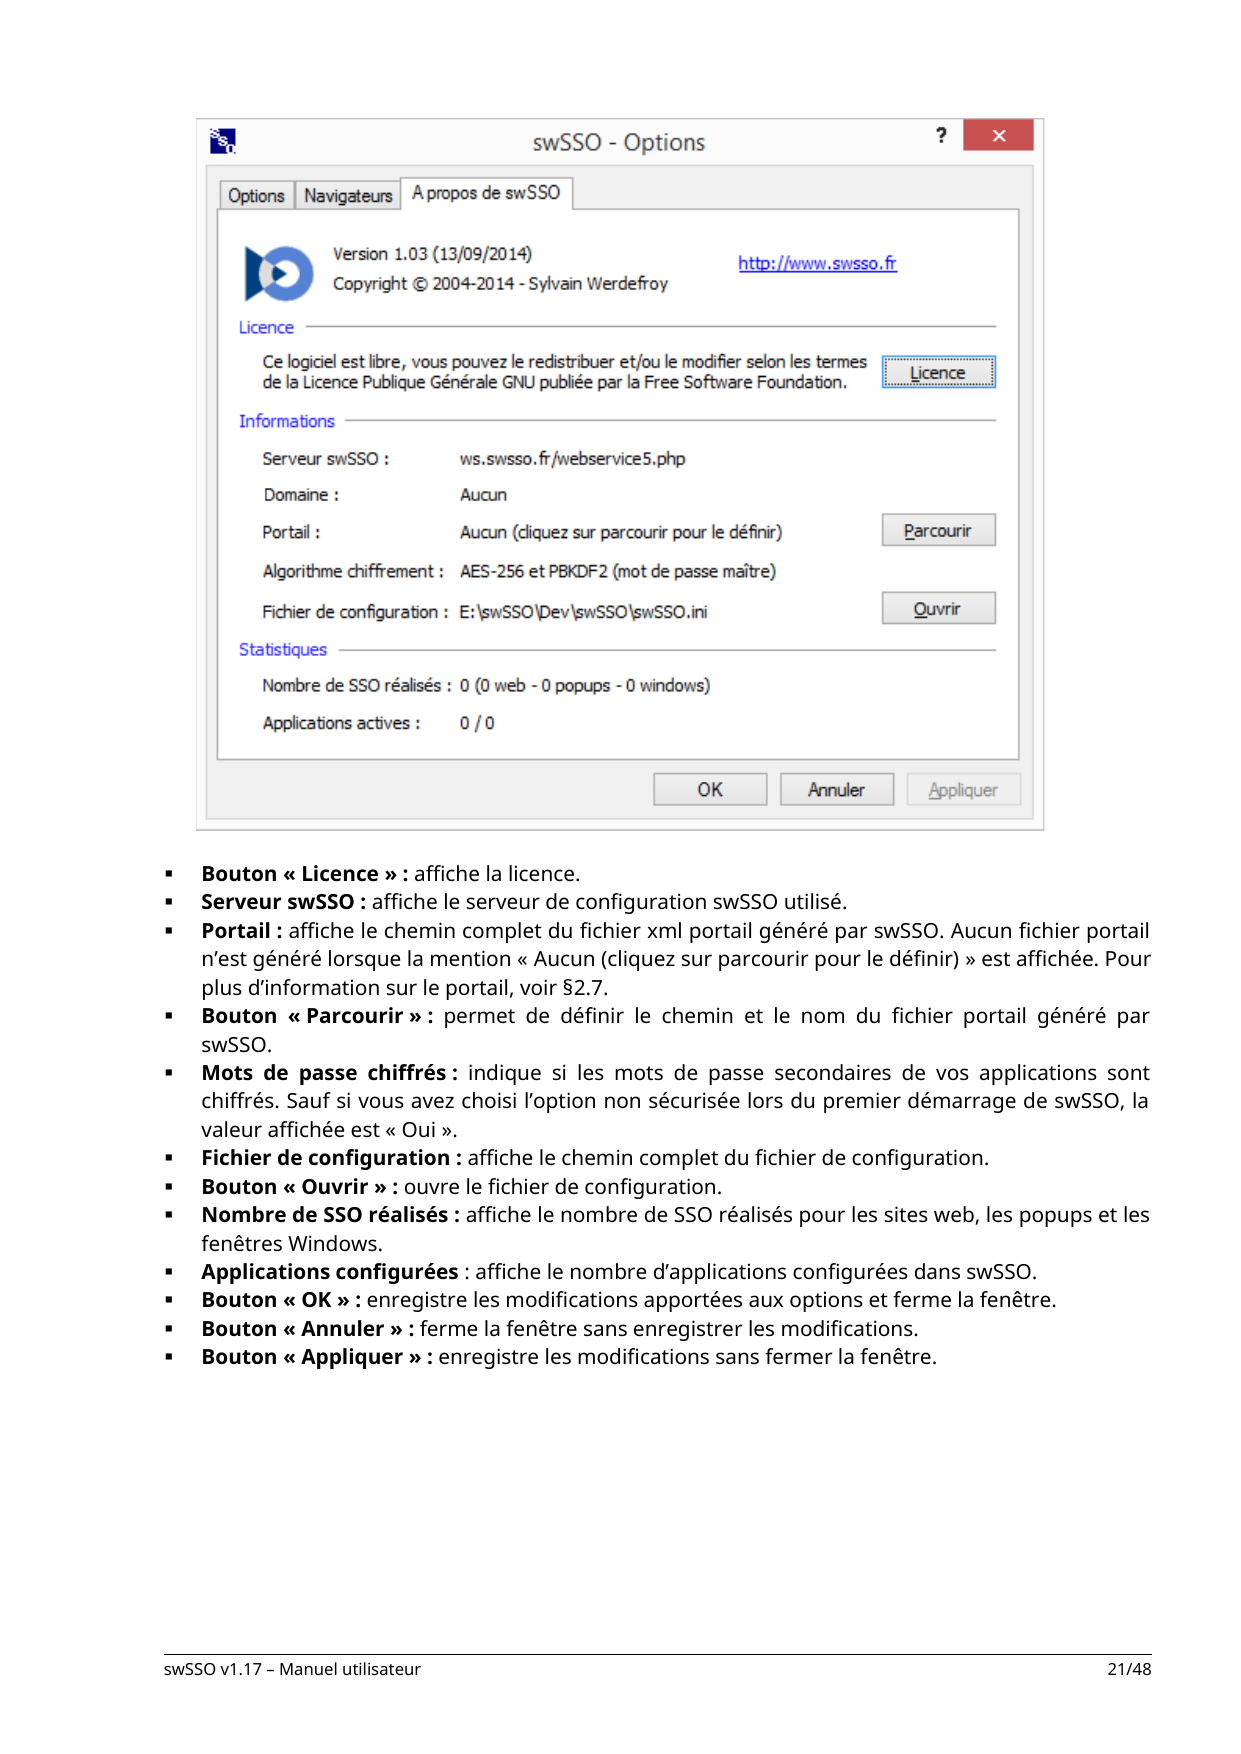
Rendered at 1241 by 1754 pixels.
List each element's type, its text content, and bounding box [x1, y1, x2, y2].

list Mots de passe chiffrés : indique si les mots de passe secondaires de vos applications sont chiffrés. Sauf si vous avez choisi l’option non sécurisée lors du premier démarrage de swSSO, la valeur affichée est « Oui ». [164, 1058, 1152, 1143]
picture [196, 118, 1045, 831]
list Nombre de SSO réalisés : affiche le nombre de SSO réalisés pour les sites web, les popups et les fenêtres Windows. [164, 1200, 1152, 1257]
list Bouton « Appliquer » : enregistre les modifications sans fermer la fenêtre. [164, 1342, 1152, 1371]
list Fichier de configuration : affiche le chemin complet du fichier de configuration. [164, 1143, 1152, 1172]
list Serveur swSSO : affiche le serveur de configuration swSSO utilisé. [164, 887, 1152, 916]
list Applications configurées : affiche le nombre d’applications configurées dans swSSO. [164, 1257, 1152, 1286]
list Bouton « Annuler » : ferme la fenêtre sans enregistrer les modifications. [164, 1314, 1152, 1342]
list Bouton « Ouvrir » : ouvre le fichier de configuration. [164, 1172, 1152, 1200]
list Bouton « OK » : enregistre les modifications apportées aux options et ferme la fenêtre. [164, 1286, 1152, 1314]
list Bouton « Licence » : affiche la licence. [164, 859, 1152, 887]
list Bouton « Parcourir » : permet de définir le chemin et le nom du fichier portail généré par swSSO. [164, 1001, 1152, 1058]
list Portail : affiche le chemin complet du fichier xml portail généré par swSSO. Aucun fichier portail n’est généré lorsque la mention « Aucun (cliquez sur parcourir pour le définir) » est affichée. Pour plus d’information sur le portail, voir §2.7. [164, 916, 1152, 1001]
